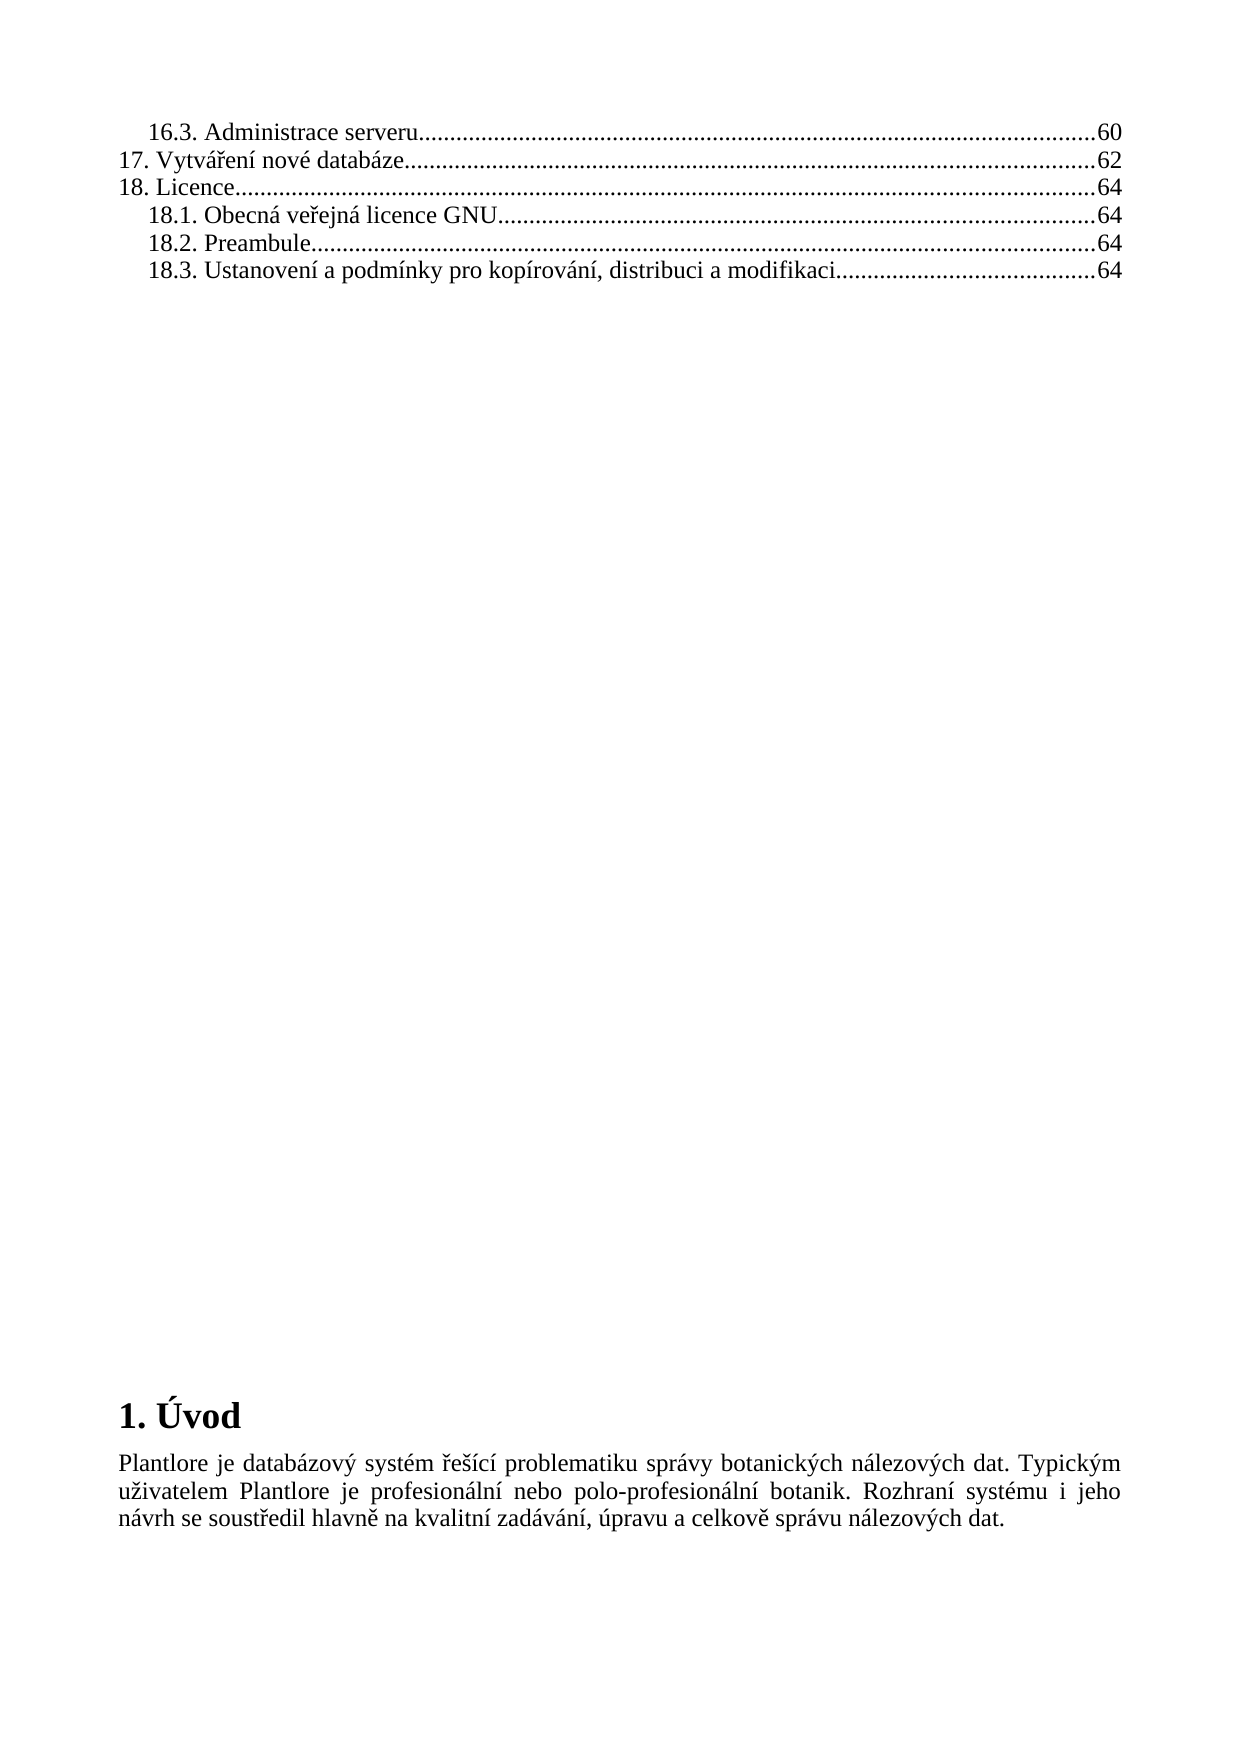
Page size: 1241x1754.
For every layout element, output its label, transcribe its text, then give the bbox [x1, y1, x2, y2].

text 17. Vytváření nové databáze 62 [118, 146, 1122, 173]
subtitle 1. Úvod [118, 1395, 1122, 1437]
text Plantlore je databázový systém řešící problematiku správy botanických nálezových dat. Typickým uživatelem Plantlore je profesionální nebo polo-profesionální botanik. Rozhraní systému i jeho návrh se soustředil hlavně na kvalitní zadávání, úpravu a celkově správu nálezových dat. [118, 1449, 1122, 1532]
text 18.2. Preambule 64 [148, 229, 1122, 257]
text 18.1. Obecná veřejná licence GNU 64 [148, 201, 1122, 229]
text 16.3. Administrace serveru 60 [148, 118, 1122, 146]
text 18. Licence 64 [118, 173, 1122, 201]
text 18.3. Ustanovení a podmínky pro kopírování, distribuci a modifikaci 64 [148, 257, 1122, 284]
